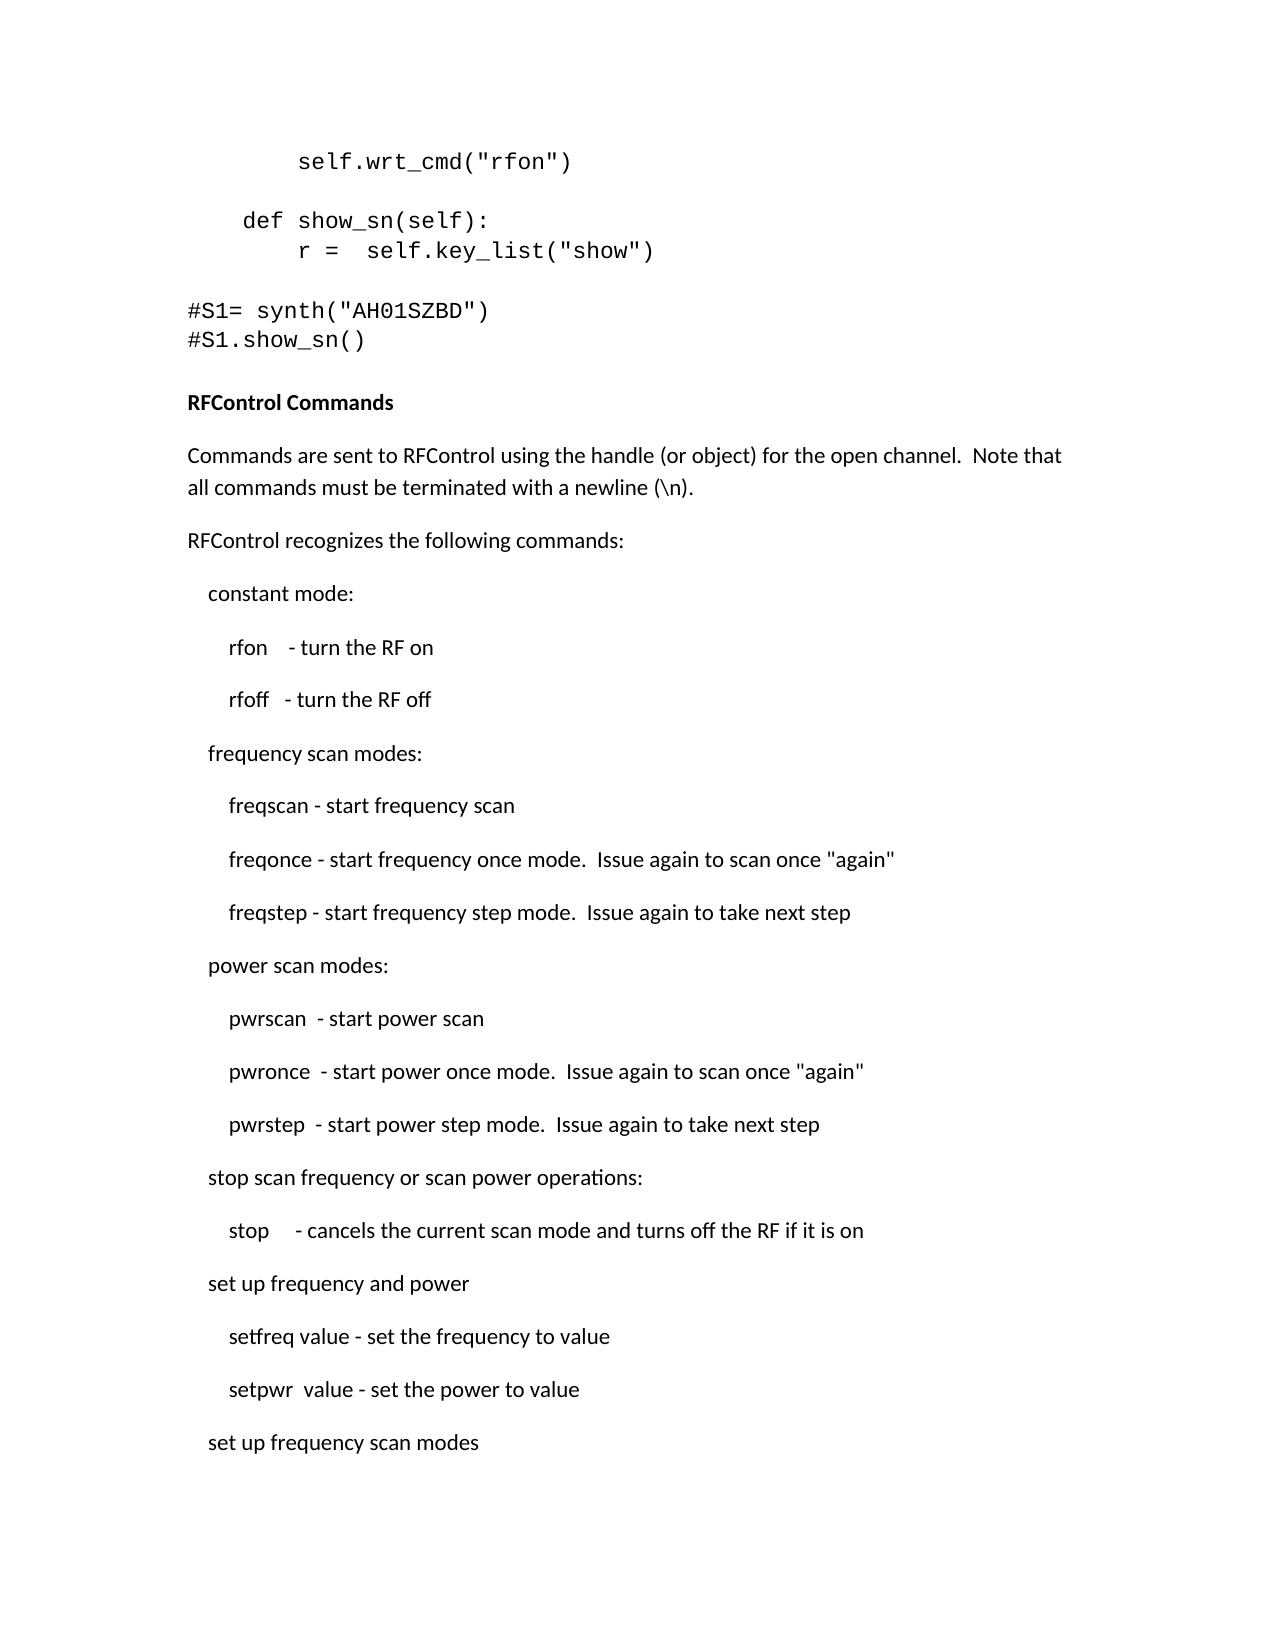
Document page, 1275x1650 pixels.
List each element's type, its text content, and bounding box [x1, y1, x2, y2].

text pwrstep - start power step mode. Issue again to take next step [187, 1110, 1087, 1138]
text rfon - turn the RF on [187, 633, 1087, 661]
text def show_sn(self): [187, 209, 1087, 236]
text freqonce - start frequency once mode. Issue again to scan once "again" [187, 845, 1087, 873]
text #S1= synth("AH01SZBD") [187, 299, 1087, 325]
text constant mode: [187, 579, 1087, 608]
text stop - cancels the current scan mode and turns off the RF if it is on [187, 1216, 1087, 1244]
text RFControl recognizes the following commands: [187, 527, 1087, 554]
text frequency scan modes: [187, 739, 1087, 767]
text RFControl Commands [187, 388, 1087, 416]
text pwrscan - start power scan [187, 1004, 1087, 1032]
text Commands are sent to RFControl using the handle (or object) for the open channel. Note that all commands must be terminated with a newline (\n). [187, 441, 1087, 502]
text set up frequency scan modes [187, 1428, 1087, 1456]
text r = self.key_list("show") [187, 239, 1087, 265]
text set up frequency and power [187, 1269, 1087, 1297]
text pwronce - start power once mode. Issue again to scan once "again" [187, 1057, 1087, 1085]
text setpwr value - set the power to value [187, 1375, 1087, 1403]
text freqstep - start frequency step mode. Issue again to take next step [187, 898, 1087, 926]
text power scan modes: [187, 951, 1087, 979]
text self.wrt_cmd("rfon") [187, 150, 1087, 176]
text freqscan - start frequency scan [187, 792, 1087, 820]
text setfreq value - set the frequency to value [187, 1322, 1087, 1350]
text rfoff - turn the RF off [187, 686, 1087, 714]
text stop scan frequency or scan power operations: [187, 1163, 1087, 1191]
text #S1.show_sn() [187, 329, 1087, 355]
